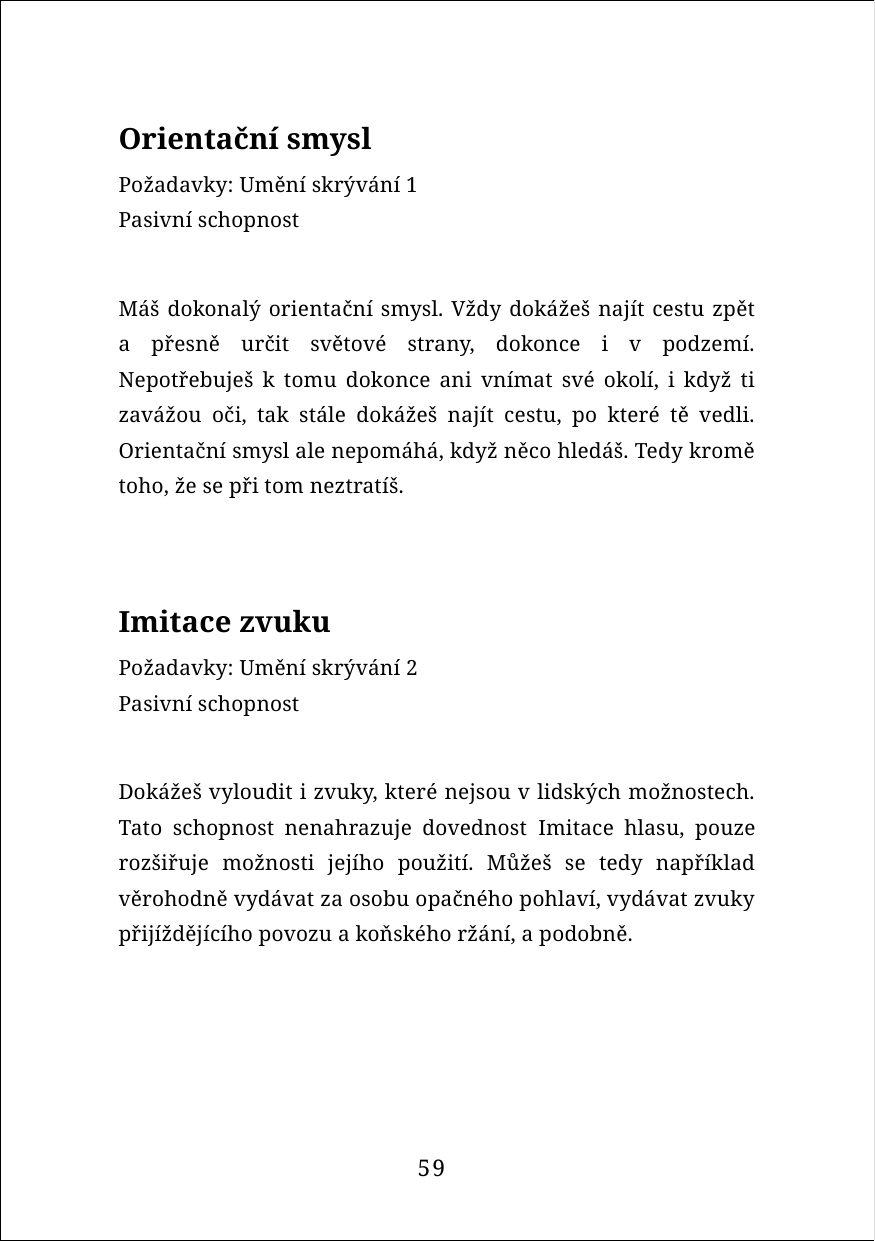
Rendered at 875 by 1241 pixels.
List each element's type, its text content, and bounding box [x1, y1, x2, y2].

subtitle Orientační smysl [118, 118, 756, 158]
text Požadavky: Umění skrývání 1 Pasivní schopnost [118, 170, 756, 269]
subtitle Imitace zvuku [118, 602, 756, 641]
text Dokážeš vyloudit i zvuky, které nejsou v lidských možnostech. Tato schopnost nenahrazuje dovednost Imitace hlasu, pouze rozšiřuje možnosti jejího použití. Můžeš se tedy například věrohodně vydávat za osobu opačného pohlaví, vydávat zvuky přijíždějícího povozu a koňského ržání, a podobně. [118, 777, 756, 948]
text Máš dokonalý orientační smysl. Vždy dokážeš najít cestu zpět a přesně určit světové strany, dokonce i v podzemí. Nepotřebuješ k tomu dokonce ani vnímat své okolí, i když ti zavážou oči, tak stále dokážeš najít cestu, po které tě vedli. Orientační smysl ale nepomáhá, když něco hledáš. Tedy kromě toho, že se při tom neztratíš. [118, 294, 756, 500]
text Požadavky: Umění skrývání 2 Pasivní schopnost [118, 653, 756, 753]
